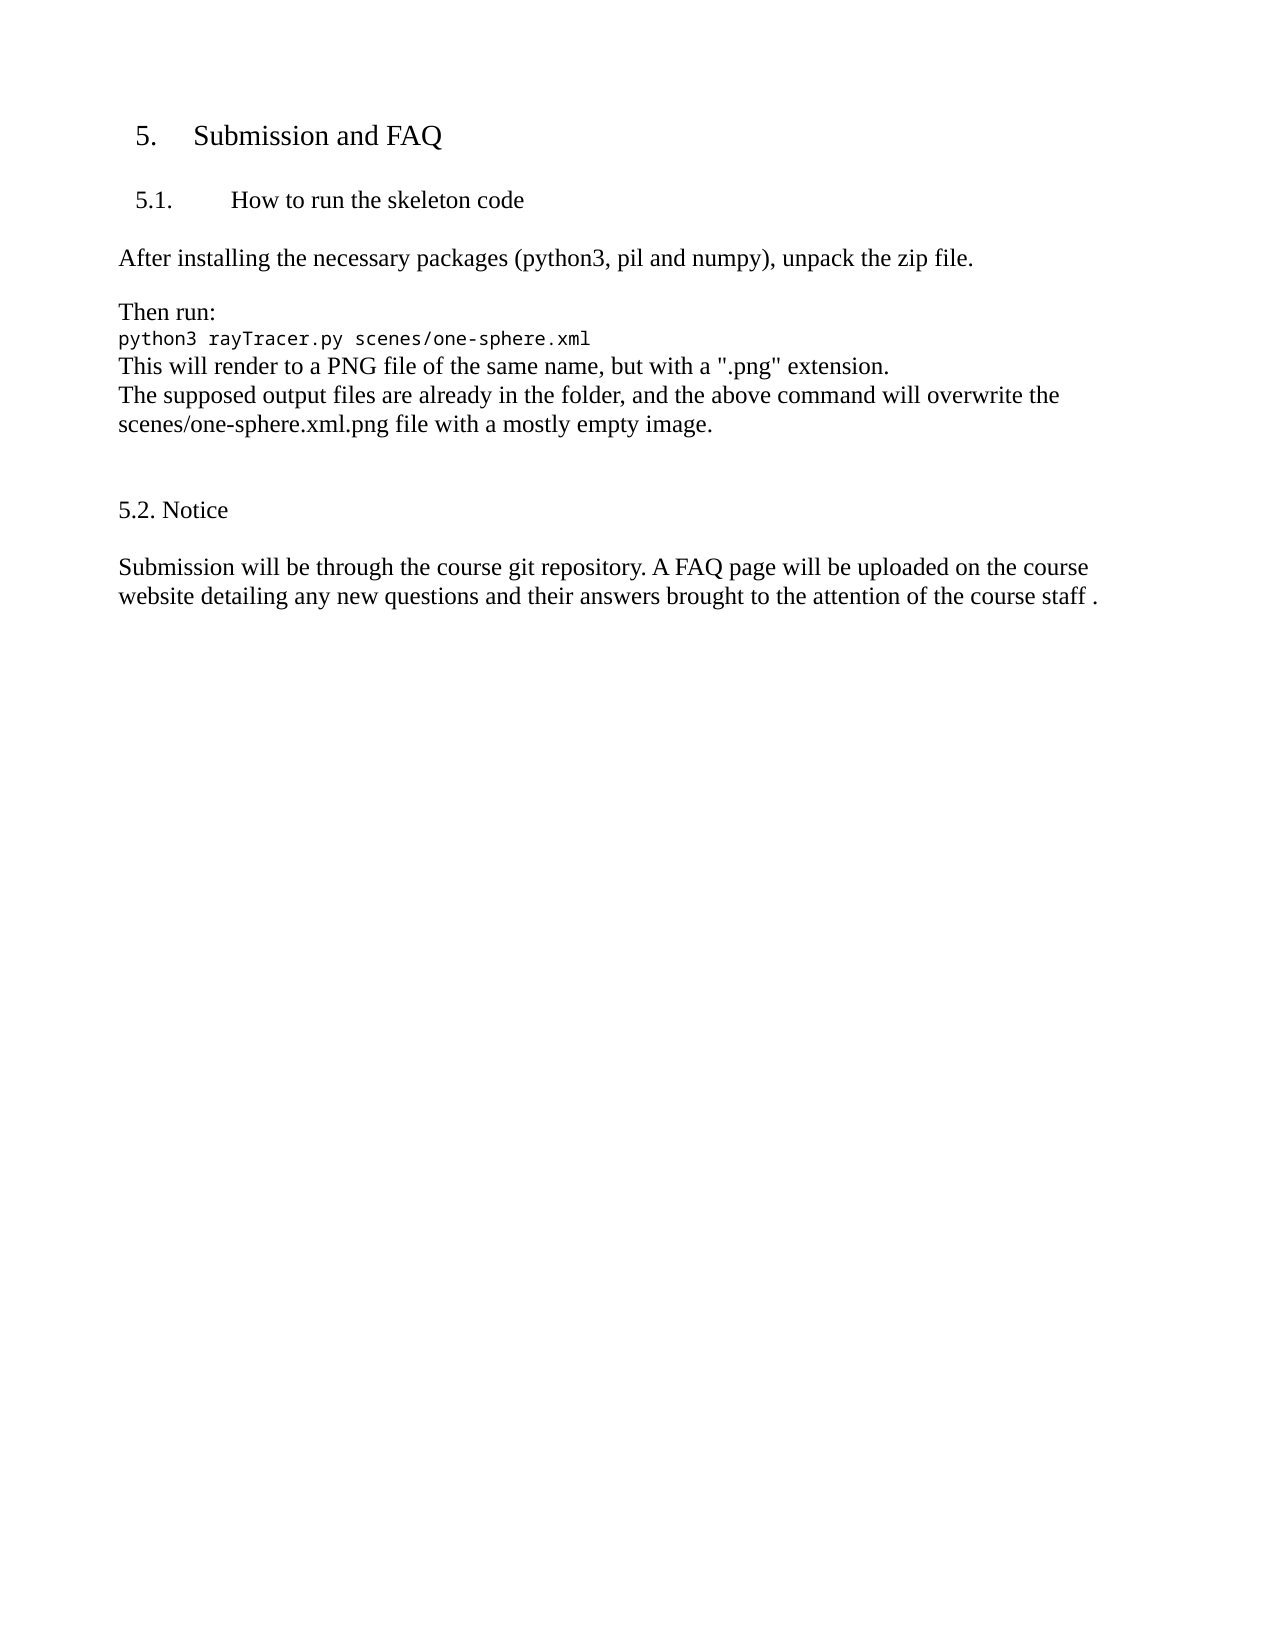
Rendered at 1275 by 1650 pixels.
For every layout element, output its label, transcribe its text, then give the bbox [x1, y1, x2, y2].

text 5.2. Notice [118, 495, 1157, 524]
text After installing the necessary packages (python3, pil and numpy), unpack the zip file. [118, 243, 1157, 271]
text Submission will be through the course git repository. A FAQ page will be uploaded on the course website detailing any new questions and their answers brought to the attention of the course staff . [118, 552, 1157, 610]
text This will render to a PNG file of the same name, but with a ".png" extension. [118, 351, 1157, 380]
list Submission and FAQ [135, 118, 1157, 152]
text The supposed output files are already in the folder, and the above command will overwrite the scenes/one-sphere.xml.png file with a mostly empty image. [118, 380, 1157, 437]
text Then run: [118, 297, 1157, 326]
text python3 rayTracer.py scenes/one-sphere.xml [118, 326, 1157, 351]
list How to run the skeleton code [135, 185, 1157, 214]
